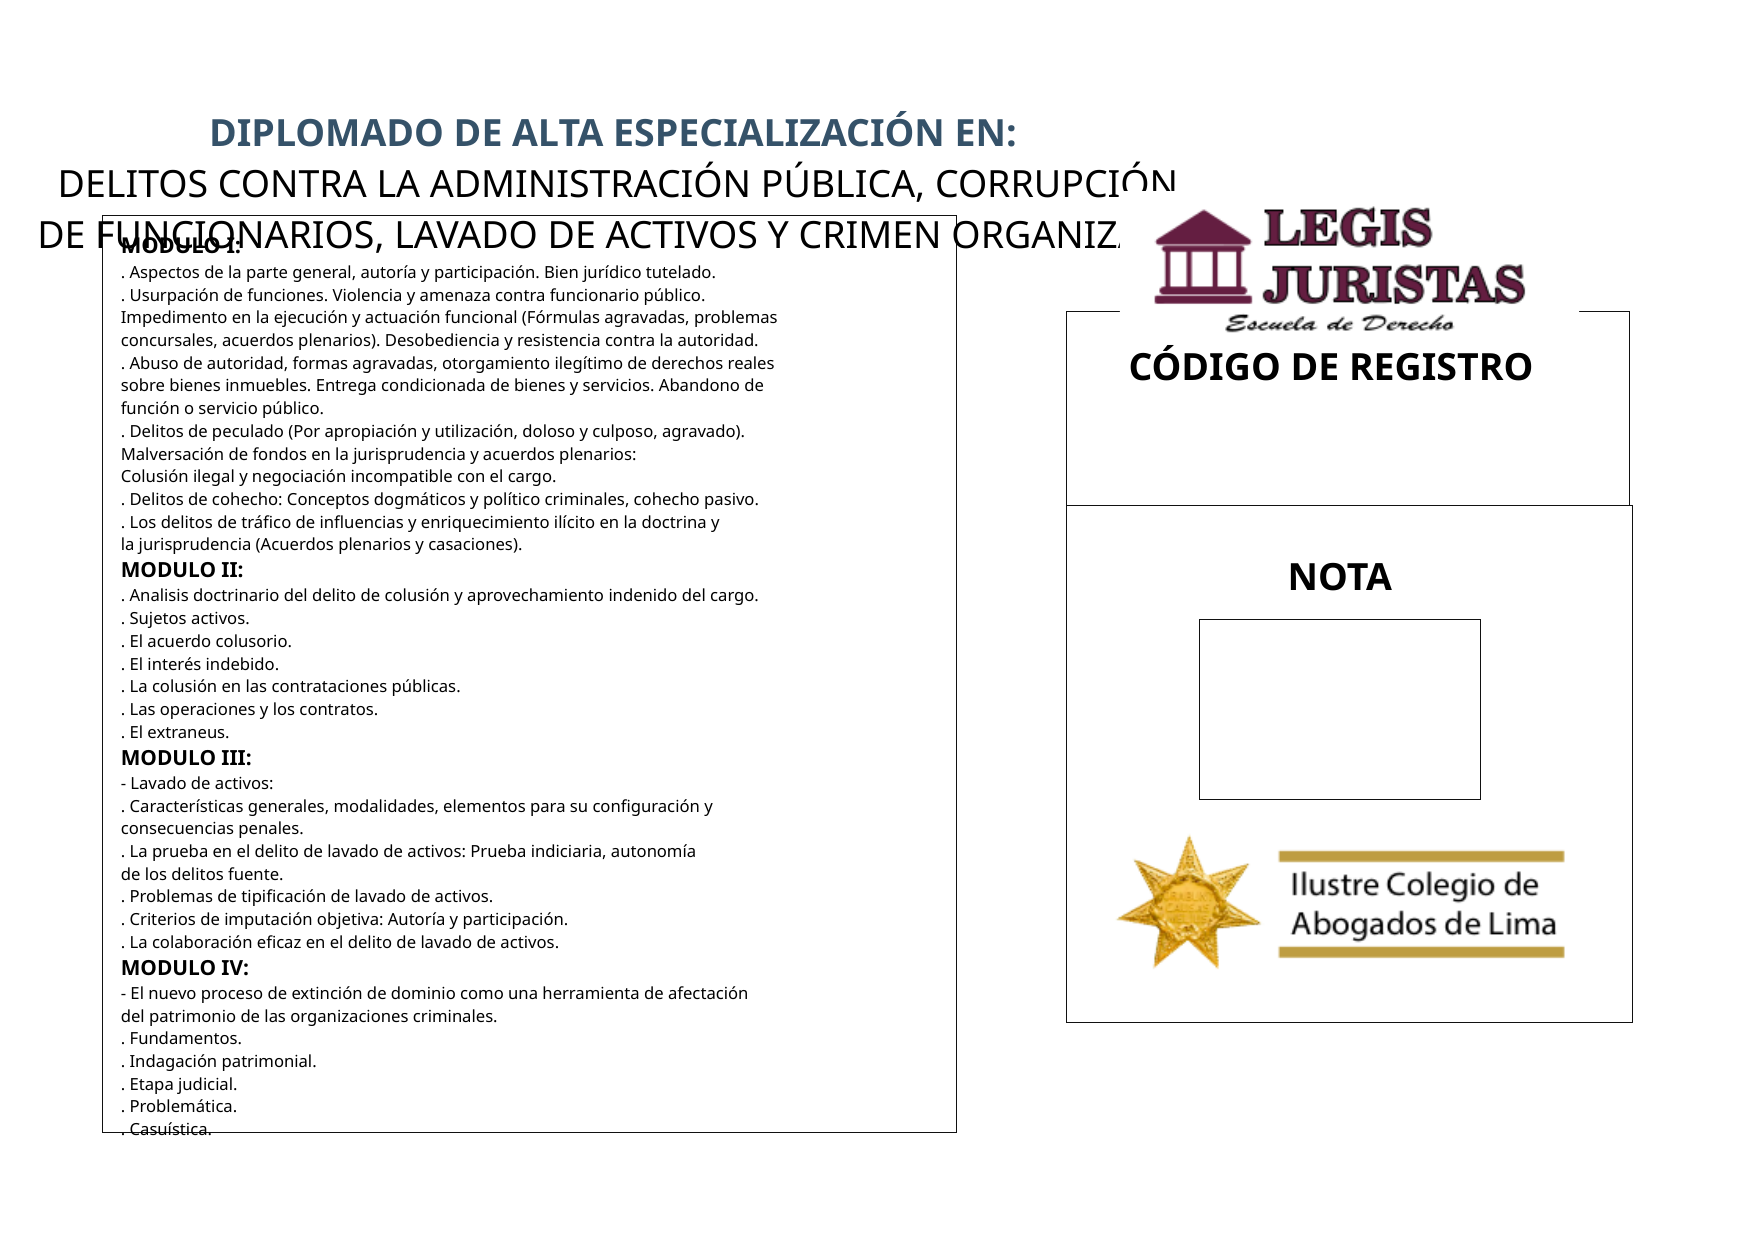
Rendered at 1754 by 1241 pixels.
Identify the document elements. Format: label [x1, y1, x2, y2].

picture [1111, 831, 1571, 988]
picture [1119, 191, 1580, 348]
